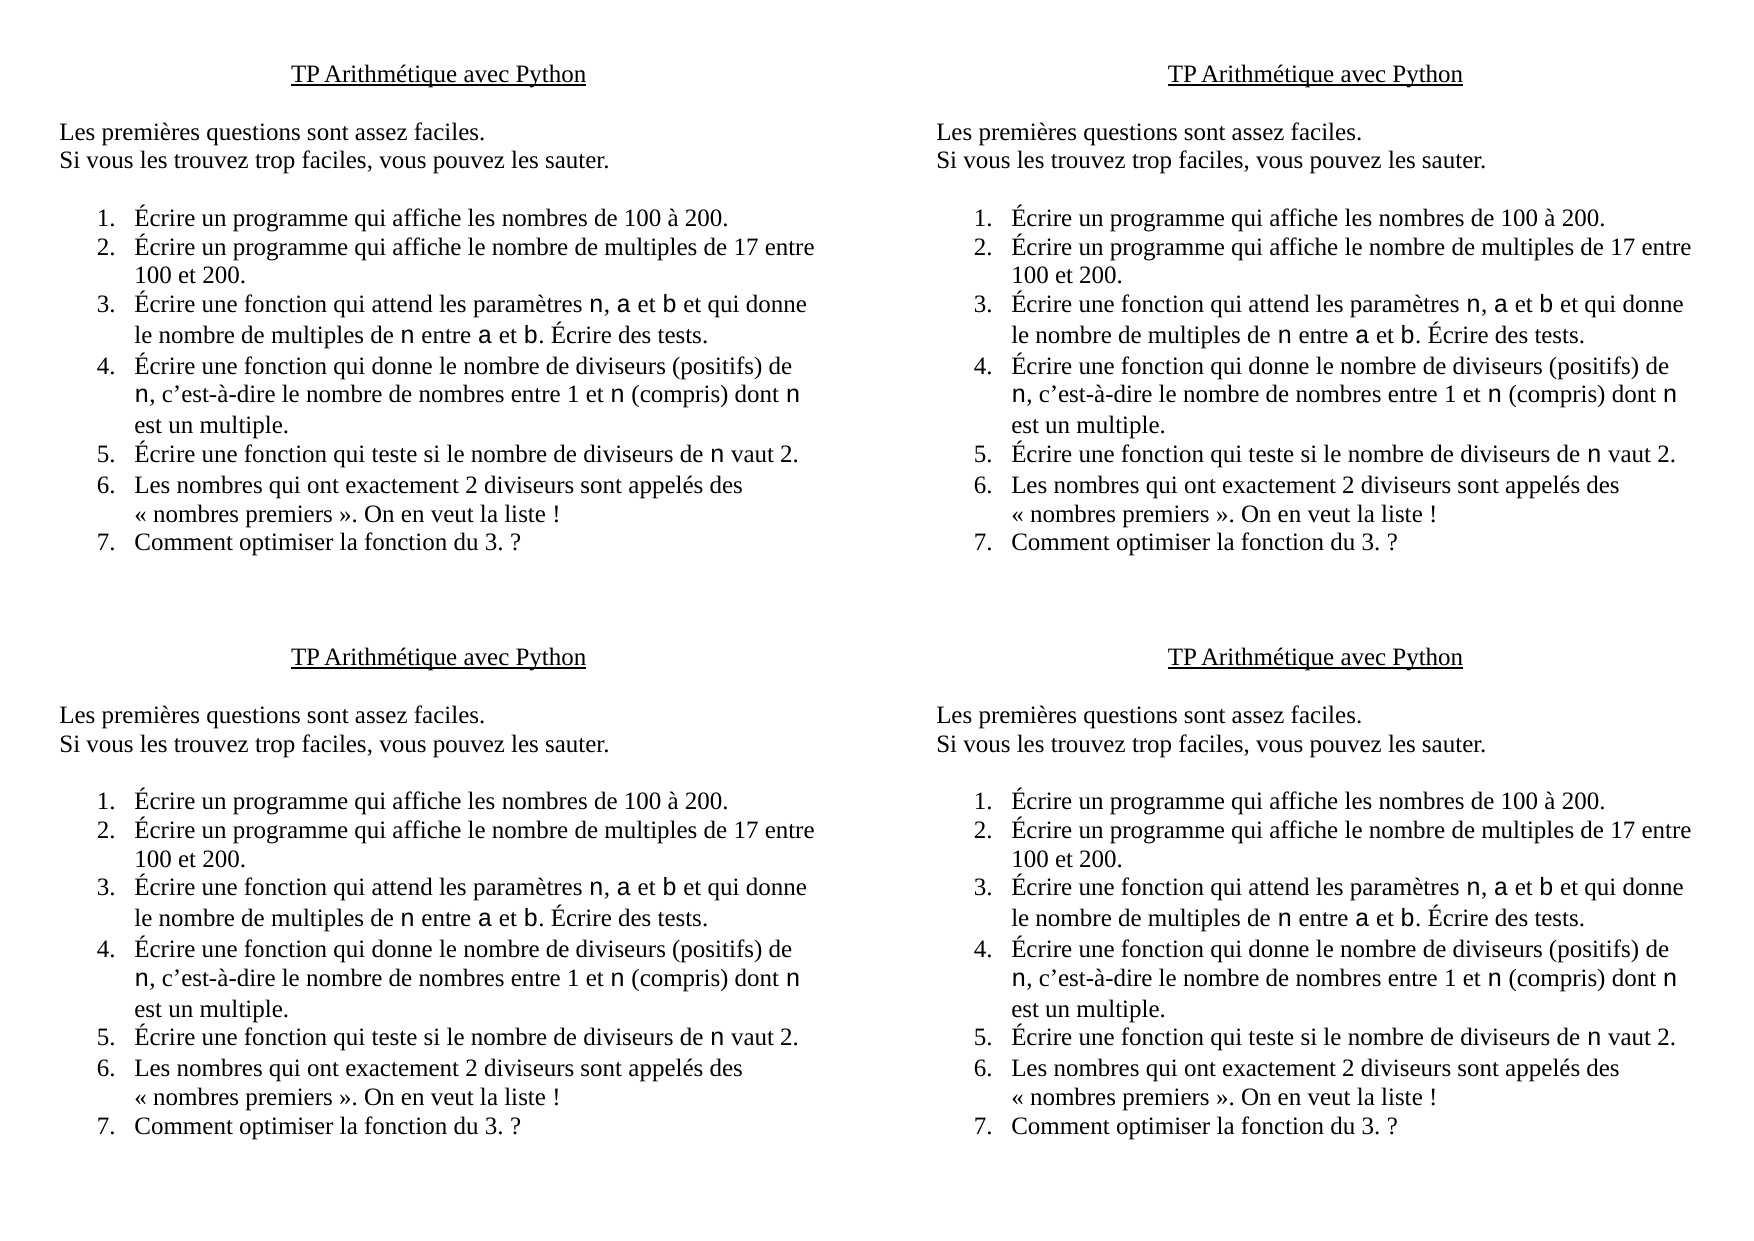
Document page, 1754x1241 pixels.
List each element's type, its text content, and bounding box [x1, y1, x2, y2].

list Écrire un programme qui affiche le nombre de multiples de 17 entre 100 et 200. [97, 232, 818, 289]
list Écrire une fonction qui teste si le nombre de diviseurs de n vaut 2. [973, 1022, 1695, 1053]
list Écrire un programme qui affiche les nombres de 100 à 200. [973, 786, 1695, 815]
text TP Arithmétique avec Python [59, 642, 818, 671]
text Les premières questions sont assez faciles. [936, 700, 1695, 729]
list Écrire une fonction qui donne le nombre de diviseurs (positifs) de n, c’est-à-dire le nombre de nombres entre 1 et n (compris) dont n est un multiple. [97, 934, 818, 1022]
text Si vous les trouvez trop faciles, vous pouvez les sauter. [59, 145, 818, 174]
list Les nombres qui ont exactement 2 diviseurs sont appelés des « nombres premiers ». On en veut la liste ! [97, 1053, 818, 1111]
list Écrire un programme qui affiche les nombres de 100 à 200. [97, 786, 818, 815]
list Écrire une fonction qui attend les paramètres n, a et b et qui donne le nombre de multiples de n entre a et b. Écrire des tests. [97, 289, 818, 351]
list Écrire une fonction qui attend les paramètres n, a et b et qui donne le nombre de multiples de n entre a et b. Écrire des tests. [97, 872, 818, 934]
list Comment optimiser la fonction du 3. ? [973, 1111, 1695, 1139]
list Écrire une fonction qui teste si le nombre de diviseurs de n vaut 2. [97, 439, 818, 470]
list Les nombres qui ont exactement 2 diviseurs sont appelés des « nombres premiers ». On en veut la liste ! [973, 470, 1695, 527]
list Écrire une fonction qui teste si le nombre de diviseurs de n vaut 2. [97, 1022, 818, 1053]
list Comment optimiser la fonction du 3. ? [97, 1111, 818, 1139]
text Les premières questions sont assez faciles. [936, 117, 1695, 145]
list Comment optimiser la fonction du 3. ? [973, 527, 1695, 556]
list Les nombres qui ont exactement 2 diviseurs sont appelés des « nombres premiers ». On en veut la liste ! [97, 470, 818, 527]
text TP Arithmétique avec Python [59, 59, 818, 88]
list Écrire un programme qui affiche le nombre de multiples de 17 entre 100 et 200. [97, 815, 818, 872]
list Les nombres qui ont exactement 2 diviseurs sont appelés des « nombres premiers ». On en veut la liste ! [973, 1053, 1695, 1111]
list Écrire un programme qui affiche les nombres de 100 à 200. [973, 203, 1695, 232]
text Si vous les trouvez trop faciles, vous pouvez les sauter. [59, 729, 818, 757]
list Écrire un programme qui affiche les nombres de 100 à 200. [97, 203, 818, 232]
list Écrire une fonction qui attend les paramètres n, a et b et qui donne le nombre de multiples de n entre a et b. Écrire des tests. [973, 872, 1695, 934]
list Écrire une fonction qui donne le nombre de diviseurs (positifs) de n, c’est-à-dire le nombre de nombres entre 1 et n (compris) dont n est un multiple. [97, 351, 818, 439]
list Écrire un programme qui affiche le nombre de multiples de 17 entre 100 et 200. [973, 232, 1695, 289]
list Écrire une fonction qui donne le nombre de diviseurs (positifs) de n, c’est-à-dire le nombre de nombres entre 1 et n (compris) dont n est un multiple. [973, 934, 1695, 1022]
text Si vous les trouvez trop faciles, vous pouvez les sauter. [936, 729, 1695, 757]
text TP Arithmétique avec Python [936, 59, 1695, 88]
text Les premières questions sont assez faciles. [59, 117, 818, 145]
list Écrire une fonction qui attend les paramètres n, a et b et qui donne le nombre de multiples de n entre a et b. Écrire des tests. [973, 289, 1695, 351]
text TP Arithmétique avec Python [936, 642, 1695, 671]
text Si vous les trouvez trop faciles, vous pouvez les sauter. [936, 145, 1695, 174]
list Écrire une fonction qui teste si le nombre de diviseurs de n vaut 2. [973, 439, 1695, 470]
list Écrire une fonction qui donne le nombre de diviseurs (positifs) de n, c’est-à-dire le nombre de nombres entre 1 et n (compris) dont n est un multiple. [973, 351, 1695, 439]
list Comment optimiser la fonction du 3. ? [97, 527, 818, 556]
text Les premières questions sont assez faciles. [59, 700, 818, 729]
list Écrire un programme qui affiche le nombre de multiples de 17 entre 100 et 200. [973, 815, 1695, 872]
